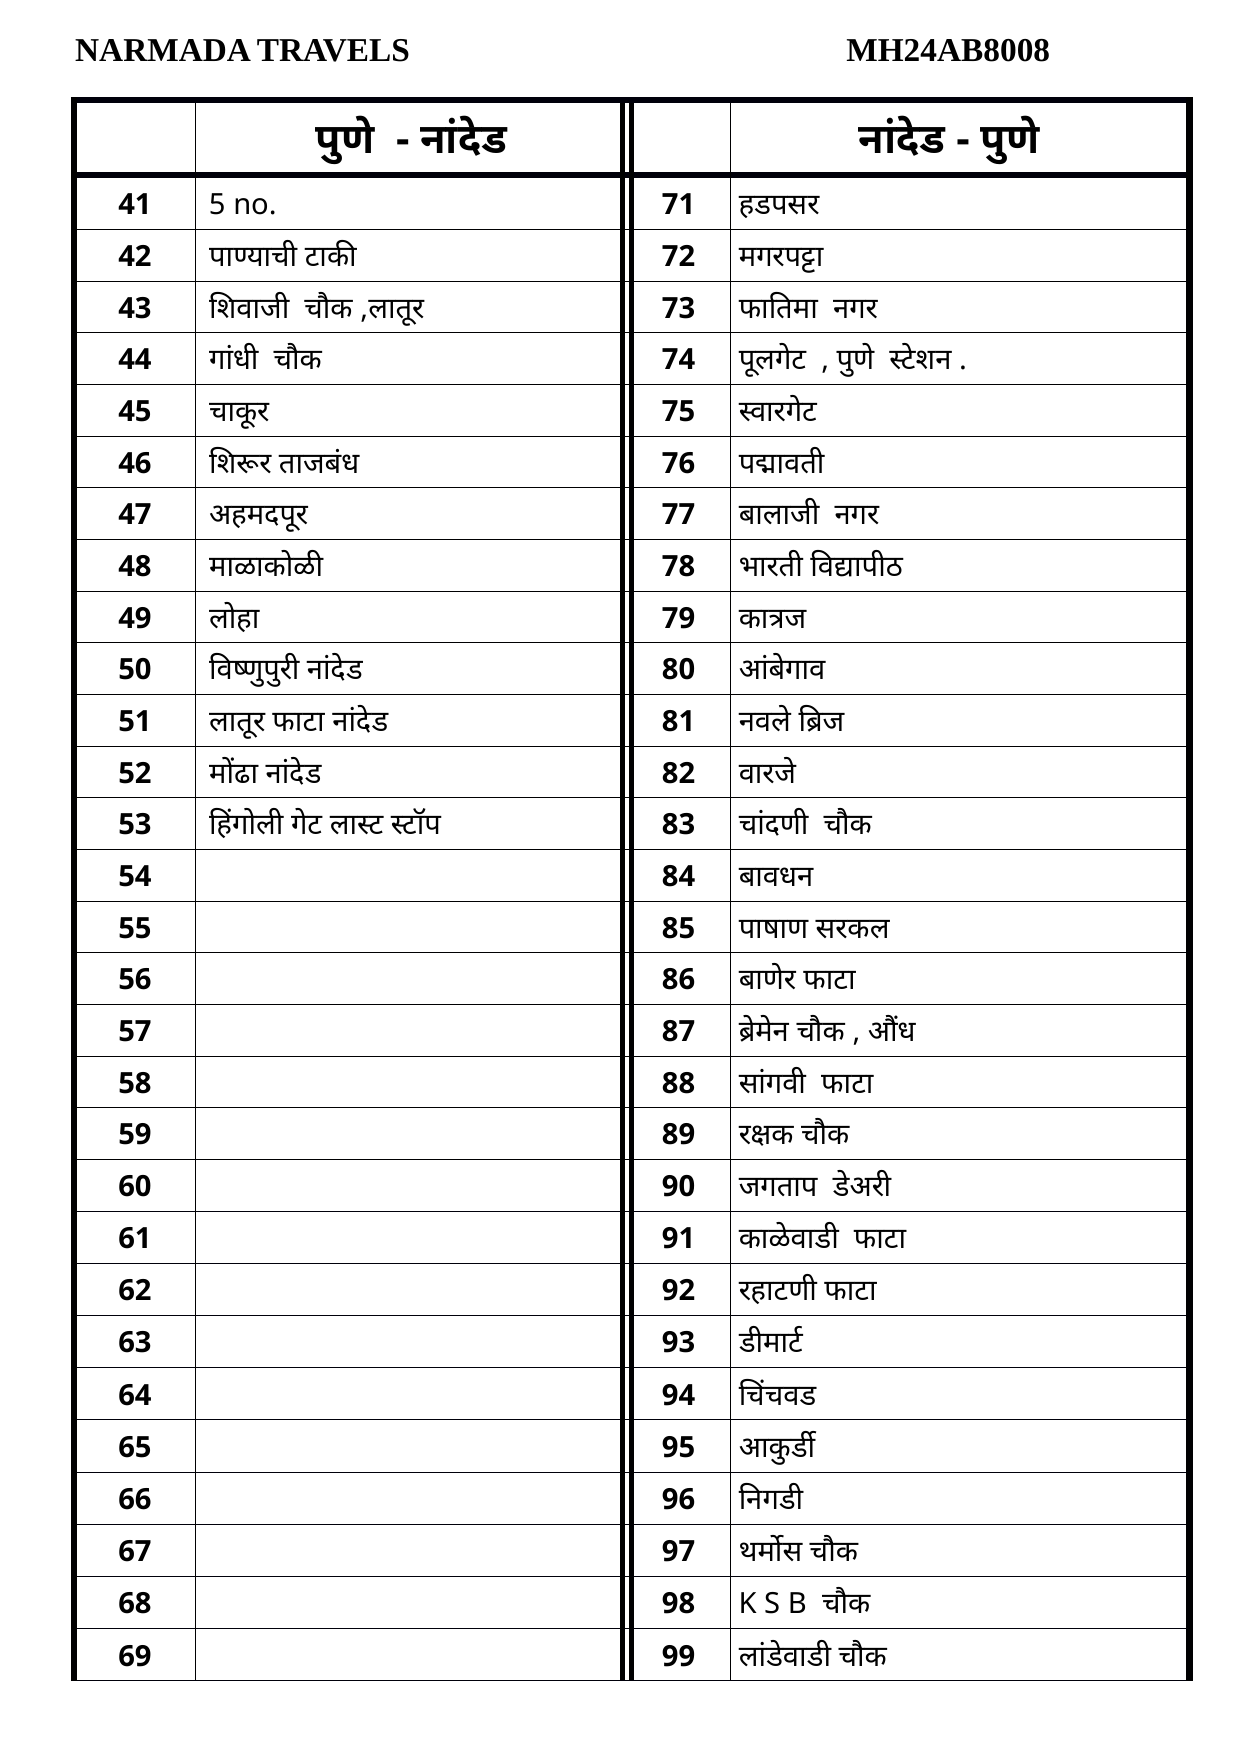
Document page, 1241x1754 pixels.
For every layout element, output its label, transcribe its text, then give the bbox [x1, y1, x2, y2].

table_cell 61 [77, 1212, 195, 1263]
table_cell 96 [634, 1473, 730, 1524]
table_cell 60 [77, 1160, 195, 1211]
table_cell चिंचवड [731, 1368, 1186, 1419]
table_cell 76 [634, 437, 730, 487]
table_cell 93 [634, 1316, 730, 1367]
table_cell 46 [77, 437, 195, 487]
table_cell 64 [77, 1368, 195, 1419]
table_cell बावधन [731, 850, 1186, 901]
table_cell 69 [77, 1629, 195, 1680]
table_cell 99 [634, 1629, 730, 1680]
table_cell कात्रज [731, 592, 1186, 642]
table_cell हिंगोली गेट लास्ट स्टॉप [196, 798, 620, 849]
table_cell [196, 1057, 620, 1107]
table_cell ब्रेमेन चौक , औंध [731, 1005, 1186, 1056]
table_cell [196, 1005, 620, 1056]
table_cell चांदणी चौक [731, 798, 1186, 849]
table_cell 49 [77, 592, 195, 642]
table_cell 55 [77, 902, 195, 952]
table_cell 79 [634, 592, 730, 642]
table_cell 5 no. [196, 178, 620, 229]
table_cell 78 [634, 540, 730, 591]
table_cell 62 [77, 1264, 195, 1315]
table_cell फातिमा नगर [731, 282, 1186, 332]
table_cell [196, 1316, 620, 1367]
table_cell 58 [77, 1057, 195, 1107]
table_cell 84 [634, 850, 730, 901]
table_cell 52 [77, 747, 195, 797]
table_cell 47 [77, 488, 195, 539]
table_cell [196, 1420, 620, 1472]
table_cell 44 [77, 333, 195, 384]
table_cell रक्षक चौक [731, 1108, 1186, 1159]
table_cell शिरूर ताजबंध [196, 437, 620, 487]
table_cell पाषाण सरकल [731, 902, 1186, 952]
table_cell नवले ब्रिज [731, 695, 1186, 746]
table_cell हडपसर [731, 178, 1186, 229]
table_cell 57 [77, 1005, 195, 1056]
table_cell आकुर्डी [731, 1420, 1186, 1472]
table_cell [196, 1212, 620, 1263]
table_header नांदेड - पुणे [731, 103, 1186, 172]
table_cell 83 [634, 798, 730, 849]
table_cell 94 [634, 1368, 730, 1419]
table_cell 77 [634, 488, 730, 539]
table_cell 53 [77, 798, 195, 849]
table_cell 42 [77, 230, 195, 281]
table_cell K S B चौक [731, 1577, 1186, 1628]
table_cell 51 [77, 695, 195, 746]
table_cell 88 [634, 1057, 730, 1107]
table_cell थर्मोस चौक [731, 1525, 1186, 1576]
table_cell 98 [634, 1577, 730, 1628]
table_cell 72 [634, 230, 730, 281]
table_cell 66 [77, 1473, 195, 1524]
table_cell शिवाजी चौक ,लातूर [196, 282, 620, 332]
table_cell काळेवाडी फाटा [731, 1212, 1186, 1263]
table_cell जगताप डेअरी [731, 1160, 1186, 1211]
table_cell [196, 1525, 620, 1576]
table_cell वारजे [731, 747, 1186, 797]
table_cell बालाजी नगर [731, 488, 1186, 539]
table_cell [196, 1160, 620, 1211]
table_cell लातूर फाटा नांदेड [196, 695, 620, 746]
table_cell माळाकोळी [196, 540, 620, 591]
table_cell चाकूर [196, 385, 620, 436]
table_cell लोहा [196, 592, 620, 642]
table_cell 85 [634, 902, 730, 952]
table_cell 50 [77, 643, 195, 694]
table_cell 54 [77, 850, 195, 901]
table_cell 63 [77, 1316, 195, 1367]
table_cell स्वारगेट [731, 385, 1186, 436]
table_cell पूलगेट , पुणे स्टेशन . [731, 333, 1186, 384]
table_cell [196, 1368, 620, 1419]
table_cell 82 [634, 747, 730, 797]
table_cell 56 [77, 953, 195, 1004]
table_cell [196, 902, 620, 952]
table_cell 74 [634, 333, 730, 384]
table_cell 68 [77, 1577, 195, 1628]
table_cell 45 [77, 385, 195, 436]
table_cell डीमार्ट [731, 1316, 1186, 1367]
table_cell मोंढा नांदेड [196, 747, 620, 797]
table_cell 89 [634, 1108, 730, 1159]
table_cell अहमदपूर [196, 488, 620, 539]
table_cell [196, 1264, 620, 1315]
table_cell गांधी चौक [196, 333, 620, 384]
table_cell सांगवी फाटा [731, 1057, 1186, 1107]
table_cell 59 [77, 1108, 195, 1159]
table_cell 41 [77, 178, 195, 229]
table_cell निगडी [731, 1473, 1186, 1524]
table_cell 87 [634, 1005, 730, 1056]
table_cell [196, 953, 620, 1004]
table_cell लांडेवाडी चौक [731, 1629, 1186, 1680]
table_header [77, 103, 195, 172]
table_cell [196, 850, 620, 901]
table_cell [196, 1108, 620, 1159]
table_cell 86 [634, 953, 730, 1004]
table_cell भारती विद्यापीठ [731, 540, 1186, 591]
table_cell 92 [634, 1264, 730, 1315]
table_cell 48 [77, 540, 195, 591]
table_cell विष्णुपुरी नांदेड [196, 643, 620, 694]
table_cell पद्मावती [731, 437, 1186, 487]
table_cell पाण्याची टाकी [196, 230, 620, 281]
table_header [634, 103, 730, 172]
table_cell 43 [77, 282, 195, 332]
table_cell 71 [634, 178, 730, 229]
table_cell 73 [634, 282, 730, 332]
table_cell 75 [634, 385, 730, 436]
table_cell [196, 1629, 620, 1680]
table_cell 67 [77, 1525, 195, 1576]
table_cell मगरपट्टा [731, 230, 1186, 281]
table_header पुणे - नांदेड [196, 103, 620, 172]
table_cell रहाटणी फाटा [731, 1264, 1186, 1315]
table_cell 90 [634, 1160, 730, 1211]
table_cell 97 [634, 1525, 730, 1576]
table_cell 81 [634, 695, 730, 746]
table_cell 91 [634, 1212, 730, 1263]
table_cell 80 [634, 643, 730, 694]
table_cell 65 [77, 1420, 195, 1472]
table_cell बाणेर फाटा [731, 953, 1186, 1004]
table_cell [196, 1473, 620, 1524]
table_cell आंबेगाव [731, 643, 1186, 694]
table_cell 95 [634, 1420, 730, 1472]
table_cell [196, 1577, 620, 1628]
